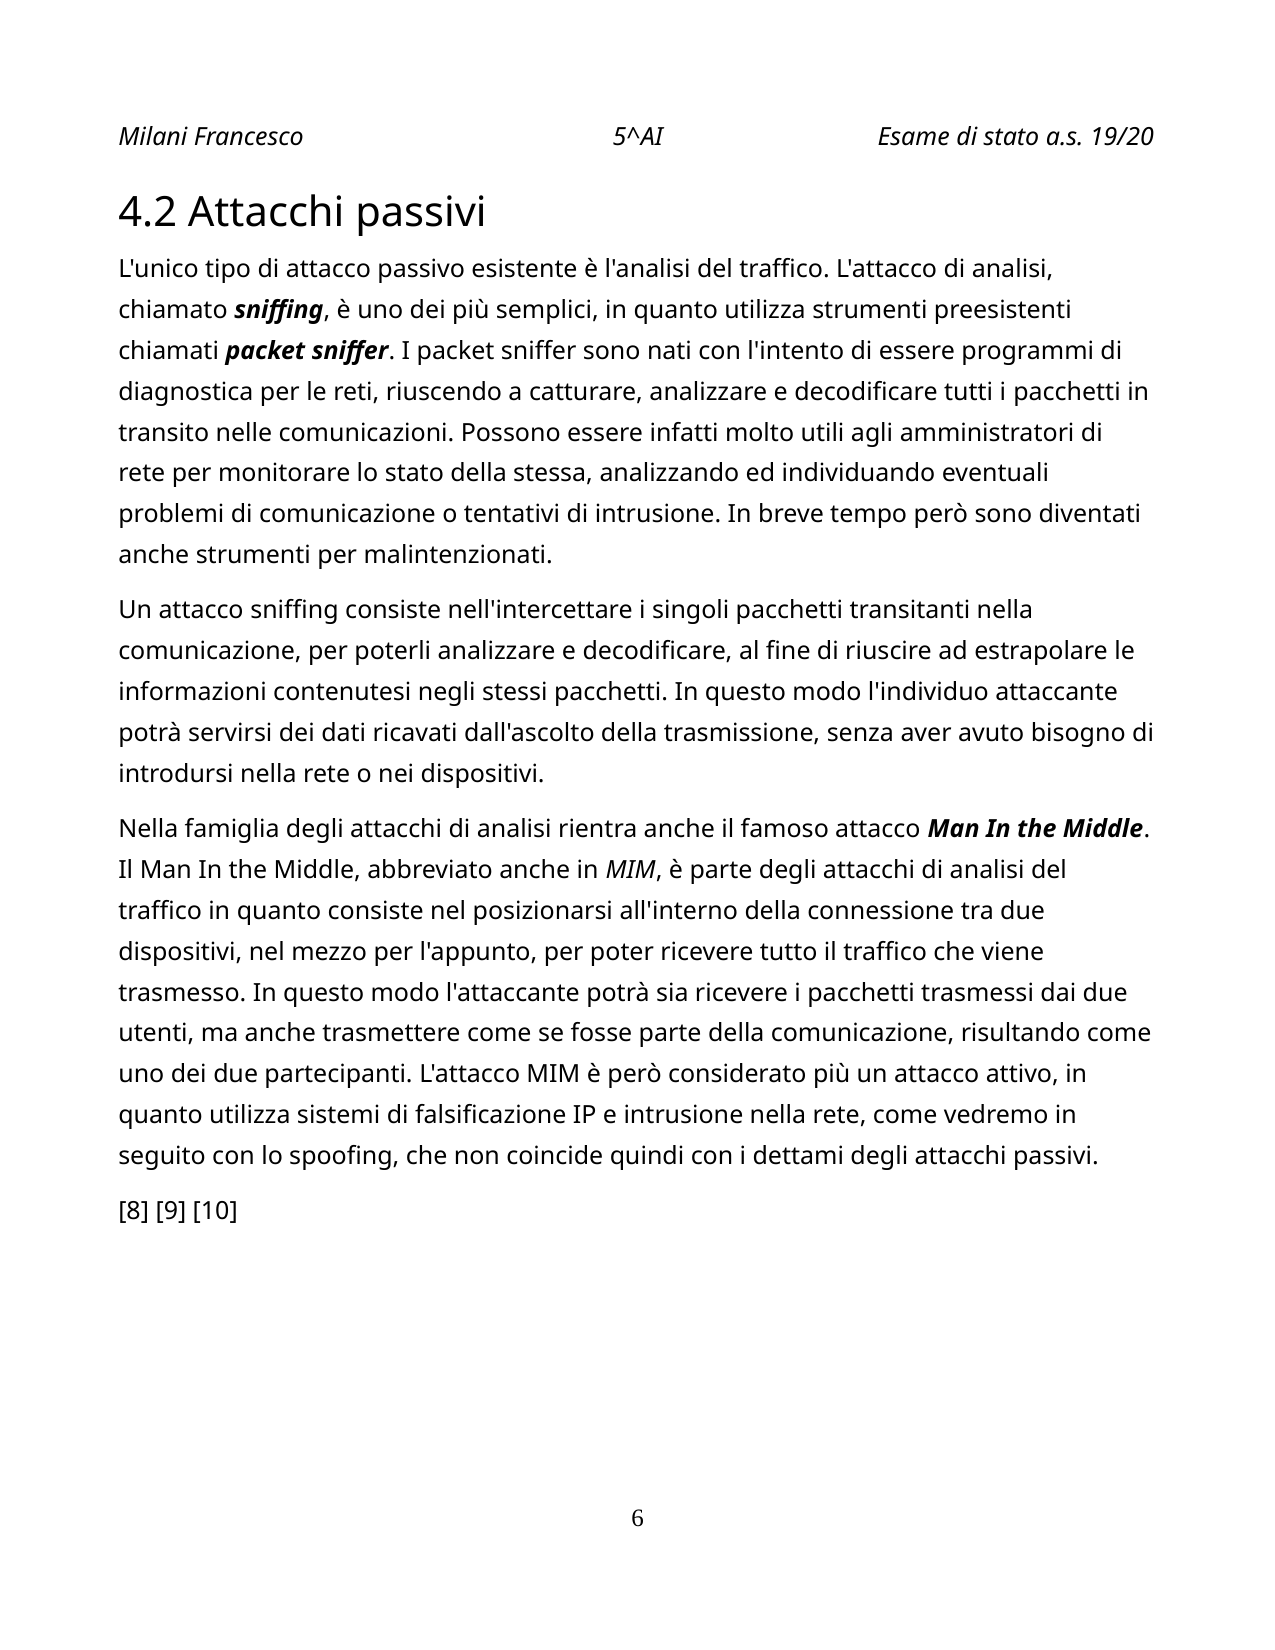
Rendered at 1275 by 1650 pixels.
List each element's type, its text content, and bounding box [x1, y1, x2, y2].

text [8] [9] [10] [118, 1193, 1157, 1227]
subtitle 4.2 Attacchi passivi [118, 182, 1157, 238]
text L'unico tipo di attacco passivo esistente è l'analisi del traffico. L'attacco di analisi, chiamato sniffing, è uno dei più semplici, in quanto utilizza strumenti preesistenti chiamati packet sniffer. I packet sniffer sono nati con l'intento di essere programmi di diagnostica per le reti, riuscendo a catturare, analizzare e decodificare tutti i pacchetti in transito nelle comunicazioni. Possono essere infatti molto utili agli amministratori di rete per monitorare lo stato della stessa, analizzando ed individuando eventuali problemi di comunicazione o tentativi di intrusione. In breve tempo però sono diventati anche strumenti per malintenzionati. [118, 251, 1157, 571]
text Nella famiglia degli attacchi di analisi rientra anche il famoso attacco Man In the Middle. Il Man In the Middle, abbreviato anche in MIM, è parte degli attacchi di analisi del traffico in quanto consiste nel posizionarsi all'interno della connessione tra due dispositivi, nel mezzo per l'appunto, per poter ricevere tutto il traffico che viene trasmesso. In questo modo l'attaccante potrà sia ricevere i pacchetti trasmessi dai due utenti, ma anche trasmettere come se fosse parte della comunicazione, risultando come uno dei due partecipanti. L'attacco MIM è però considerato più un attacco attivo, in quanto utilizza sistemi di falsificazione IP e intrusione nella rete, come vedremo in seguito con lo spoofing, che non coincide quindi con i dettami degli attacchi passivi. [118, 811, 1157, 1172]
text Un attacco sniffing consiste nell'intercettare i singoli pacchetti transitanti nella comunicazione, per poterli analizzare e decodificare, al fine di riuscire ad estrapolare le informazioni contenutesi negli stessi pacchetti. In questo modo l'individuo attaccante potrà servirsi dei dati ricavati dall'ascolto della trasmissione, senza aver avuto bisogno di introdursi nella rete o nei dispositivi. [118, 592, 1157, 789]
